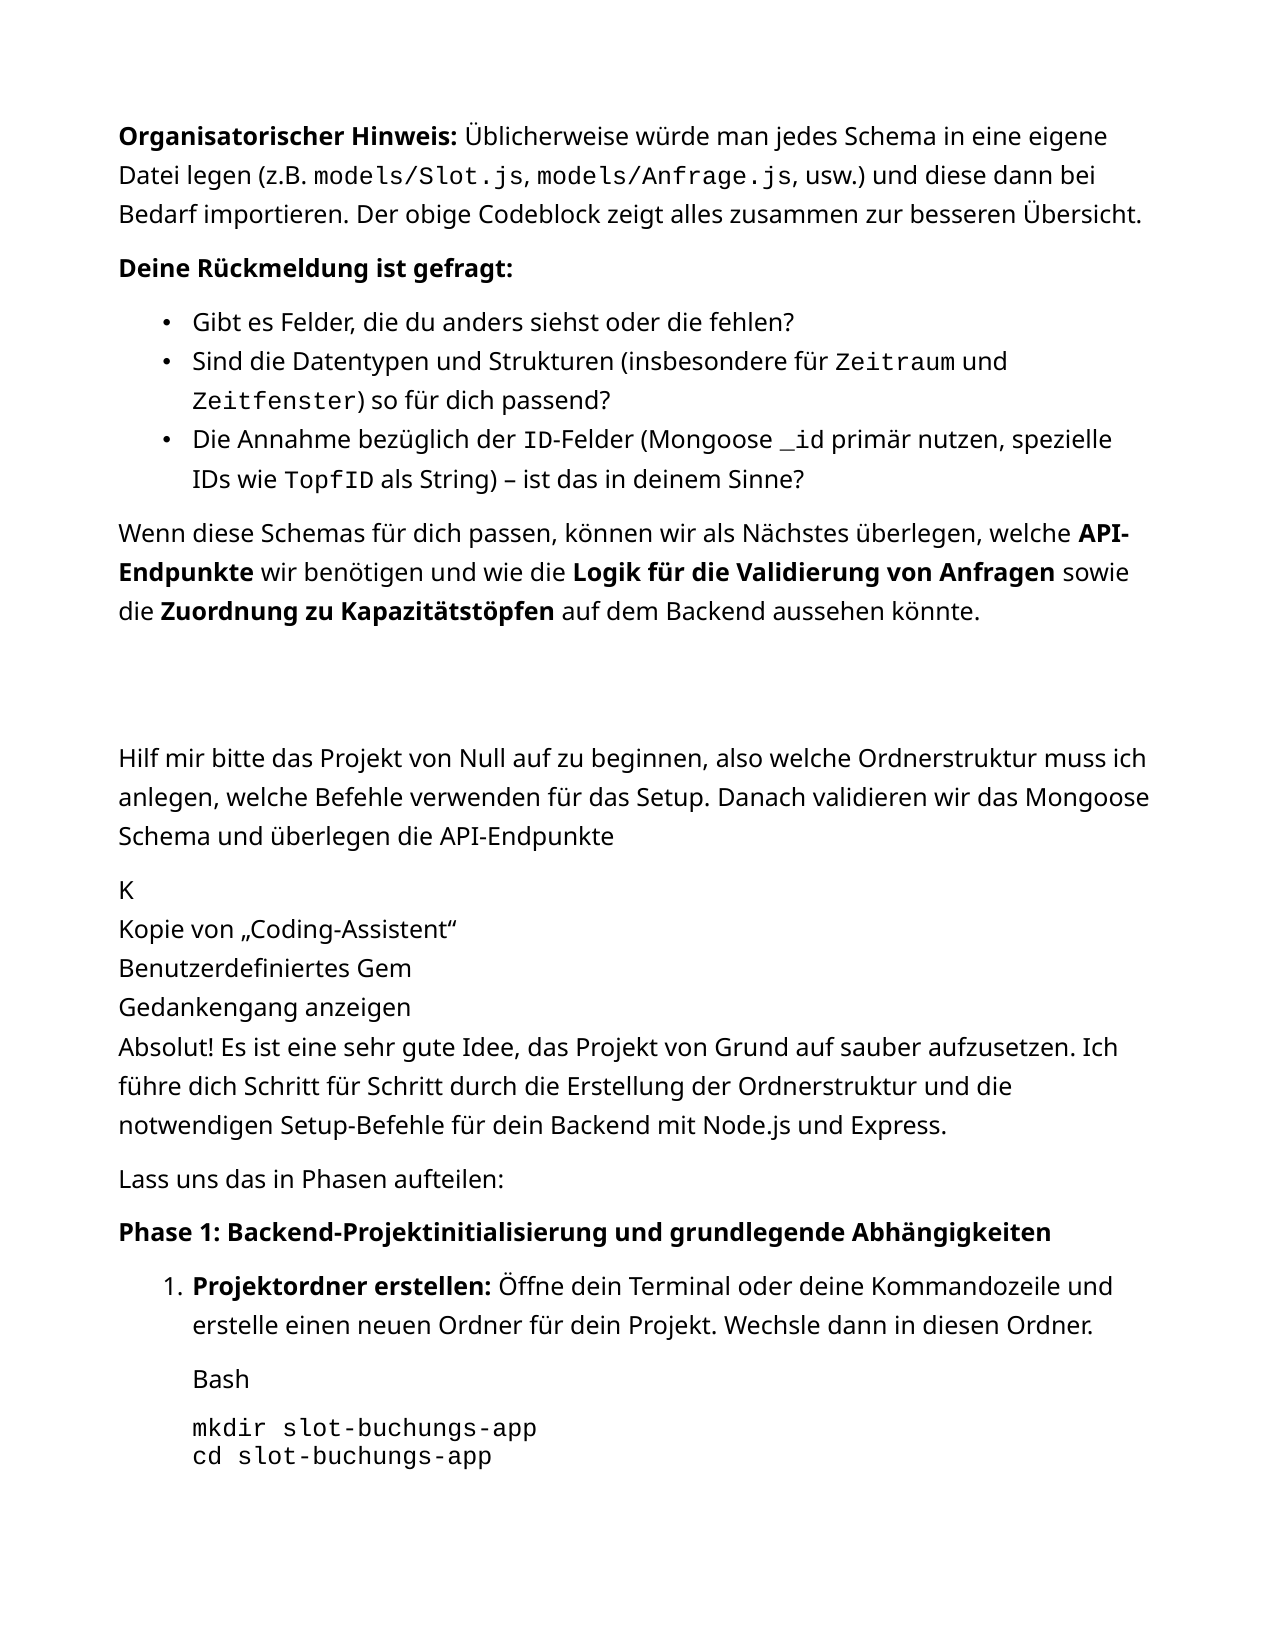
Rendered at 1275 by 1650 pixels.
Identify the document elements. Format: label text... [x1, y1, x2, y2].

list mkdir slot-buchungs-app [162, 1415, 1157, 1444]
text Phase 1: Backend-Projektinitialisierung und grundlegende Abhängigkeiten [118, 1215, 1157, 1249]
text Gedankengang anzeigen [118, 990, 1157, 1024]
text Lass uns das in Phasen aufteilen: [118, 1161, 1157, 1195]
text Kopie von „Coding-Assistent“ [118, 912, 1157, 946]
list Gibt es Felder, die du anders siehst oder die fehlen? [162, 304, 1157, 338]
list cd slot-buchungs-app [162, 1444, 1157, 1472]
text Organisatorischer Hinweis: Üblicherweise würde man jedes Schema in eine eigene Datei legen (z.B. models/Slot.js, models/Anfrage.js, usw.) und diese dann bei Bedarf importieren. Der obige Codeblock zeigt alles zusammen zur besseren Übersicht. [118, 118, 1157, 231]
list Bash [162, 1362, 1157, 1396]
text Absolut! Es ist eine sehr gute Idee, das Projekt von Grund auf sauber aufzusetzen. Ich führe dich Schritt für Schritt durch die Erstellung der Ordnerstruktur und die notwendigen Setup-Befehle für dein Backend mit Node.js und Express. [118, 1029, 1157, 1142]
text Wenn diese Schemas für dich passen, können wir als Nächstes überlegen, welche API-Endpunkte wir benötigen und wie die Logik für die Validierung von Anfragen sowie die Zuordnung zu Kapazitätstöpfen auf dem Backend aussehen könnte. [118, 515, 1157, 628]
list Die Annahme bezüglich der ID-Felder (Mongoose _id primär nutzen, spezielle IDs wie TopfID als String) – ist das in deinem Sinne? [162, 422, 1157, 496]
list Sind die Datentypen und Strukturen (insbesondere für Zeitraum und Zeitfenster) so für dich passend? [162, 343, 1157, 417]
list Projektordner erstellen: Öffne dein Terminal oder deine Kommandozeile und erstelle einen neuen Ordner für dein Projekt. Wechsle dann in diesen Ordner. [162, 1269, 1157, 1342]
text Benutzerdefiniertes Gem [118, 951, 1157, 985]
text K [118, 872, 1157, 907]
text Hilf mir bitte das Projekt von Null auf zu beginnen, also welche Ordnerstruktur muss ich anlegen, welche Befehle verwenden für das Setup. Danach validieren wir das Mongoose Schema und überlegen die API-Endpunkte [118, 740, 1157, 853]
text Deine Rückmeldung ist gefragt: [118, 250, 1157, 284]
